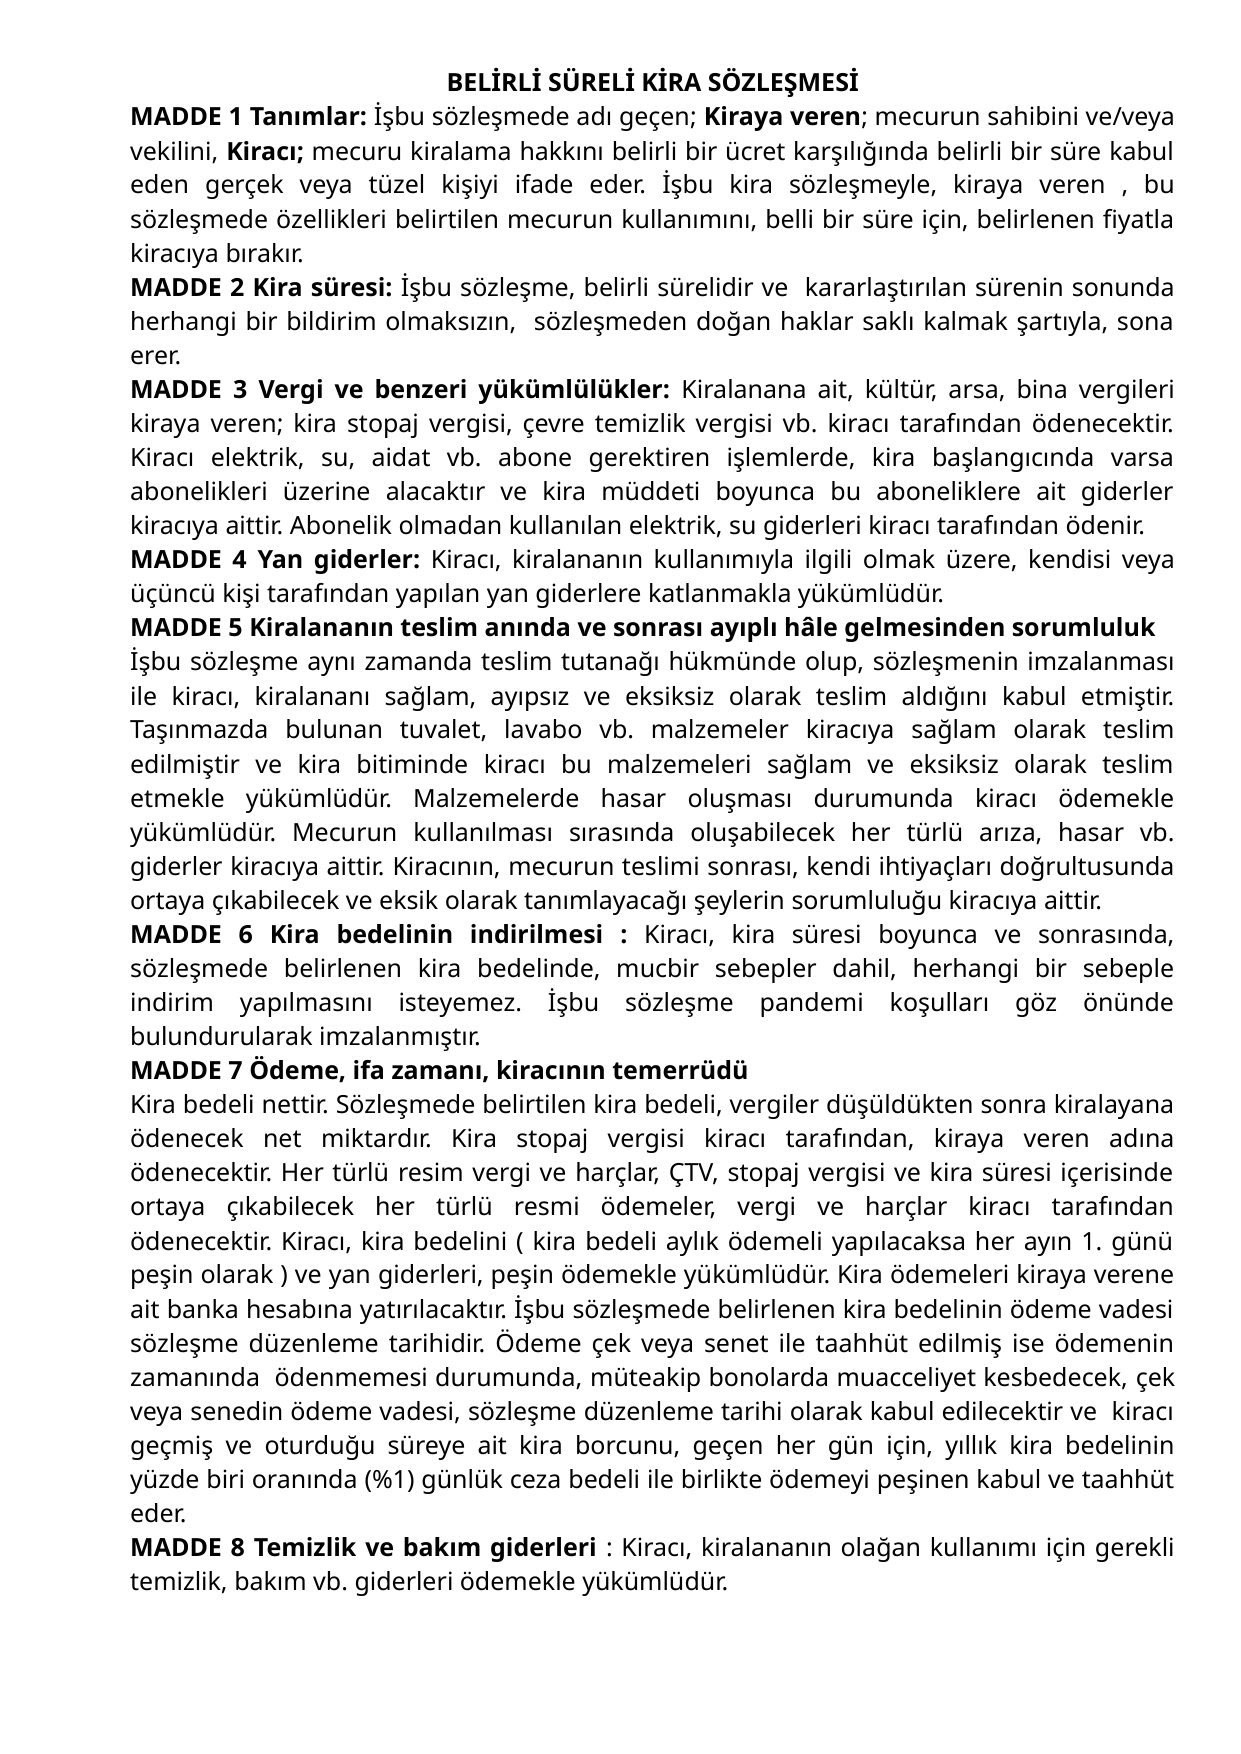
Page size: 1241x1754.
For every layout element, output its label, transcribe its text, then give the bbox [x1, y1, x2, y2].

text MADDE 7 Ödeme, ifa zamanı, kiracının temerrüdü [130, 1053, 1175, 1087]
list Kira bedeli nettir. Sözleşmede belirtilen kira bedeli, vergiler düşüldükten sonra kiralayana ödenecek net miktardır. Kira stopaj vergisi kiracı tarafından, kiraya veren adına ödenecektir. Her türlü resim vergi ve harçlar, ÇTV, stopaj vergisi ve kira süresi içerisinde ortaya çıkabilecek her türlü resmi ödemeler, vergi ve harçlar kiracı tarafından ödenecektir. Kiracı, kira bedelini ( kira bedeli aylık ödemeli yapılacaksa her ayın 1. günü peşin olarak ) ve yan giderleri, peşin ödemekle yükümlüdür. Kira ödemeleri kiraya verene ait banka hesabına yatırılacaktır. İşbu sözleşmede belirlenen kira bedelinin ödeme vadesi sözleşme düzenleme tarihidir. Ödeme çek veya senet ile taahhüt edilmiş ise ödemenin zamanında ödenmemesi durumunda, müteakip bonolarda muacceliyet kesbedecek, çek veya senedin ödeme vadesi, sözleşme düzenleme tarihi olarak kabul edilecektir ve kiracı geçmiş ve oturduğu süreye ait kira borcunu, geçen her gün için, yıllık kira bedelinin yüzde biri oranında (%1) günlük ceza bedeli ile birlikte ödemeyi peşinen kabul ve taahhüt eder. [130, 1087, 1175, 1530]
text MADDE 5 Kiralananın teslim anında ve sonrası ayıplı hâle gelmesinden sorumluluk [130, 610, 1175, 644]
text BELİRLİ SÜRELİ KİRA SÖZLEŞMESİ [130, 65, 1175, 99]
text MADDE 6 Kira bedelinin indirilmesi : Kiracı, kira süresi boyunca ve sonrasında, sözleşmede belirlenen kira bedelinde, mucbir sebepler dahil, herhangi bir sebeple indirim yapılmasını isteyemez. İşbu sözleşme pandemi koşulları göz önünde bulundurularak imzalanmıştır. [130, 917, 1175, 1053]
text MADDE 3 Vergi ve benzeri yükümlülükler: Kiralanana ait, kültür, arsa, bina vergileri kiraya veren; kira stopaj vergisi, çevre temizlik vergisi vb. kiracı tarafından ödenecektir. Kiracı elektrik, su, aidat vb. abone gerektiren işlemlerde, kira başlangıcında varsa abonelikleri üzerine alacaktır ve kira müddeti boyunca bu aboneliklere ait giderler kiracıya aittir. Abonelik olmadan kullanılan elektrik, su giderleri kiracı tarafından ödenir. [130, 372, 1175, 542]
text MADDE 2 Kira süresi: İşbu sözleşme, belirli sürelidir ve kararlaştırılan sürenin sonunda herhangi bir bildirim olmaksızın, sözleşmeden doğan haklar saklı kalmak şartıyla, sona erer. [130, 269, 1175, 372]
text MADDE 4 Yan giderler: Kiracı, kiralananın kullanımıyla ilgili olmak üzere, kendisi veya üçüncü kişi tarafından yapılan yan giderlere katlanmakla yükümlüdür. [130, 542, 1175, 610]
text MADDE 1 Tanımlar: İşbu sözleşmede adı geçen; Kiraya veren; mecurun sahibini ve/veya vekilini, Kiracı; mecuru kiralama hakkını belirli bir ücret karşılığında belirli bir süre kabul eden gerçek veya tüzel kişiyi ifade eder. İşbu kira sözleşmeyle, kiraya veren , bu sözleşmede özellikleri belirtilen mecurun kullanımını, belli bir süre için, belirlenen fiyatla kiracıya bırakır. [130, 99, 1175, 269]
text MADDE 8 Temizlik ve bakım giderleri : Kiracı, kiralananın olağan kullanımı için gerekli temizlik, bakım vb. giderleri ödemekle yükümlüdür. [130, 1530, 1175, 1598]
list İşbu sözleşme aynı zamanda teslim tutanağı hükmünde olup, sözleşmenin imzalanması ile kiracı, kiralananı sağlam, ayıpsız ve eksiksiz olarak teslim aldığını kabul etmiştir. Taşınmazda bulunan tuvalet, lavabo vb. malzemeler kiracıya sağlam olarak teslim edilmiştir ve kira bitiminde kiracı bu malzemeleri sağlam ve eksiksiz olarak teslim etmekle yükümlüdür. Malzemelerde hasar oluşması durumunda kiracı ödemekle yükümlüdür. Mecurun kullanılması sırasında oluşabilecek her türlü arıza, hasar vb. giderler kiracıya aittir. Kiracının, mecurun teslimi sonrası, kendi ihtiyaçları doğrultusunda ortaya çıkabilecek ve eksik olarak tanımlayacağı şeylerin sorumluluğu kiracıya aittir. [130, 644, 1175, 917]
